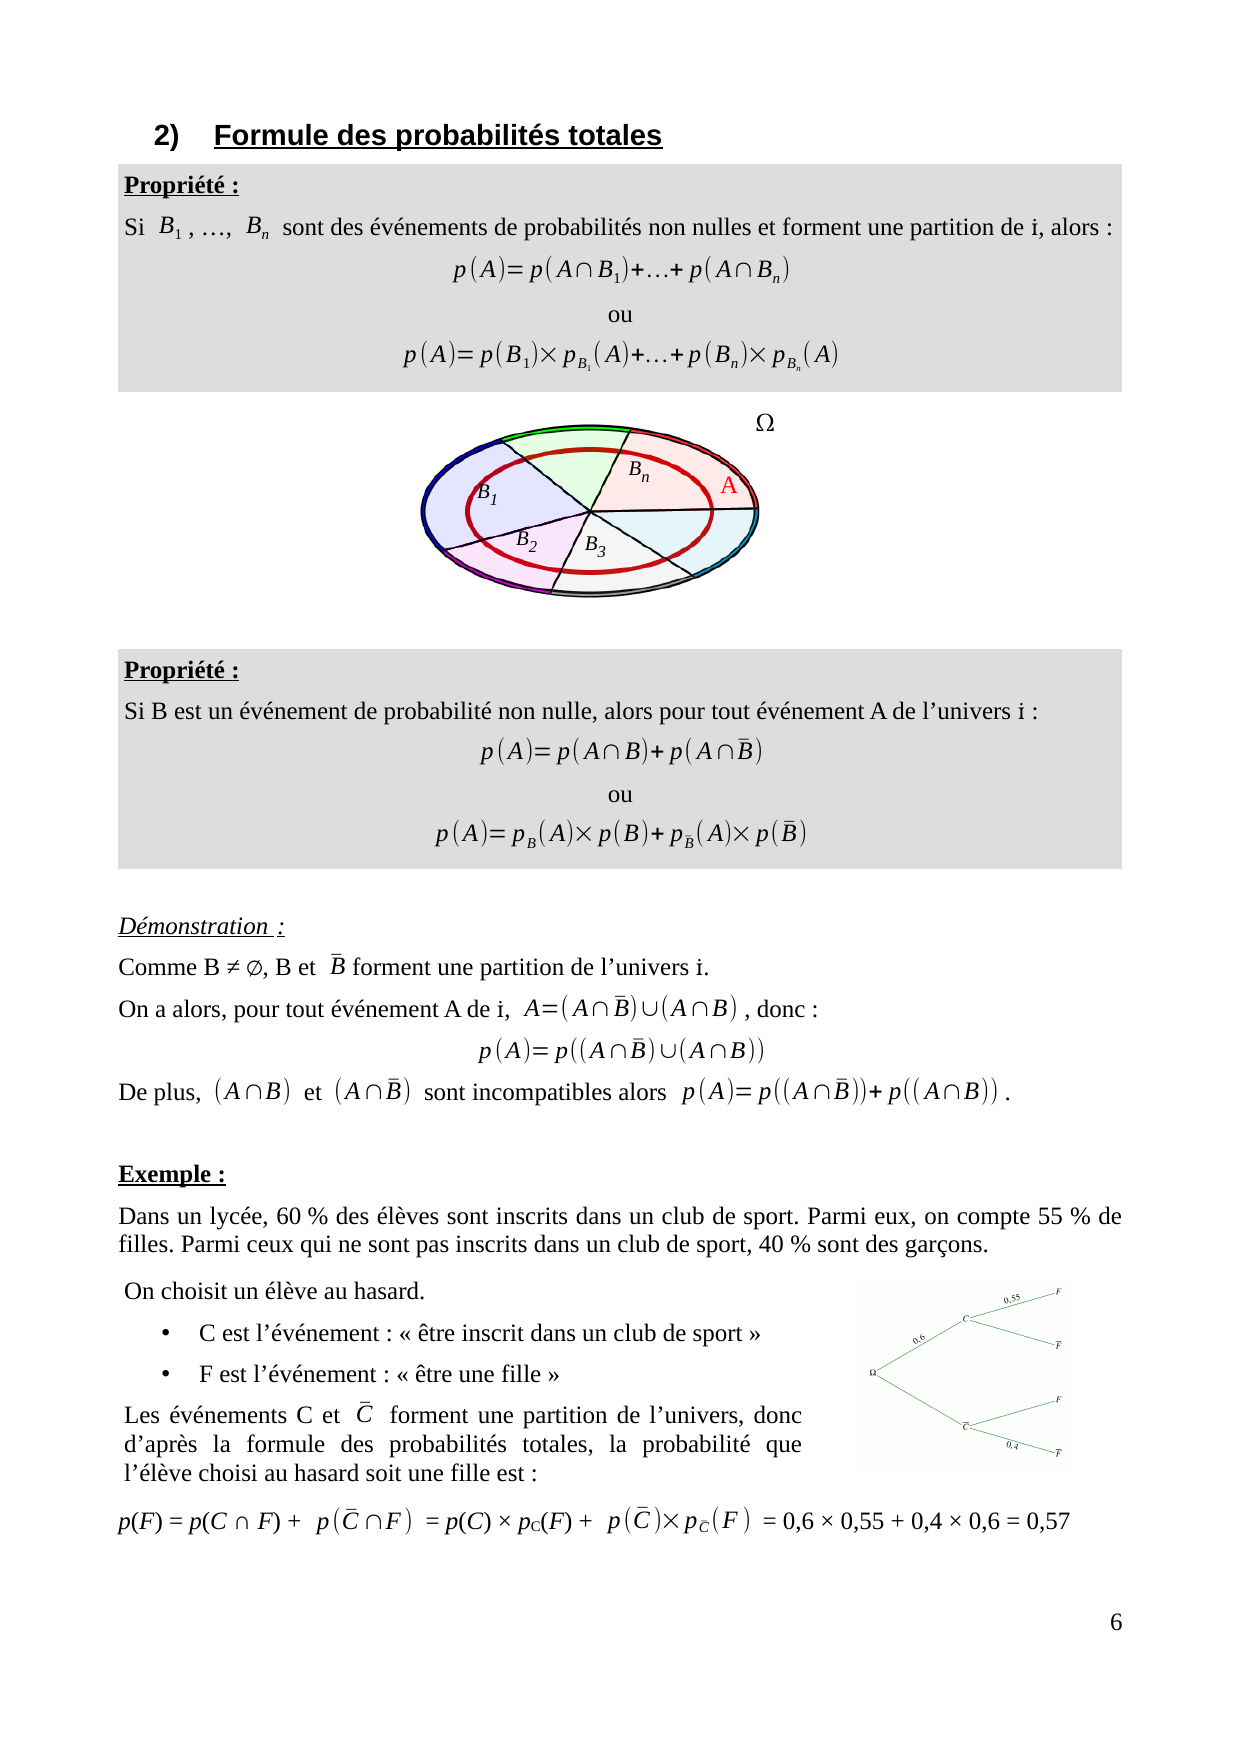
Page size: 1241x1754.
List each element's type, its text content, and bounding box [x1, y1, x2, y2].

text Démonstration : [118, 911, 1122, 939]
text Exemple : [118, 1159, 1122, 1188]
subtitle Formule des probabilités totales [153, 118, 1122, 152]
text On a alors, pour tout événement A de , , donc : [118, 993, 1122, 1023]
text Comme B ≠ ∅, B et forment une partition de l’univers . [118, 952, 1122, 981]
text Dans un lycée, 60 % des élèves sont inscrits dans un club de sport. Parmi eux, on compte 55 % de filles. Parmi ceux qui ne sont pas inscrits dans un club de sport, 40 % sont des garçons. [118, 1201, 1122, 1258]
table_header [809, 1271, 1123, 1505]
text De plus, et sont incompatibles alors . [118, 1077, 1122, 1106]
table_header Propriété : Si B est un événement de probabilité non nulle, alors pour tout événement A de l’univers  : ou [118, 649, 1122, 869]
picture [854, 1276, 1077, 1470]
text p(F) = p(C ∩ F) + = p(C) × pC(F) + = 0,6 × 0,55 + 0,4 × 0,6 = 0,57 [118, 1505, 1122, 1537]
table_header Propriété : Si , …, sont des événements de probabilités non nulles et forment une partition de , alors : ou [118, 164, 1122, 392]
table_header On choisit un élève au hasard. C est l’événement : « être inscrit dans un club de sport » F est l’événement : « être une fille » Les événements C et forment une partition de l’univers, donc d’après la formule des probabilités totales, la probabilité que l’élève choisi au hasard soit une fille est : [118, 1271, 809, 1505]
